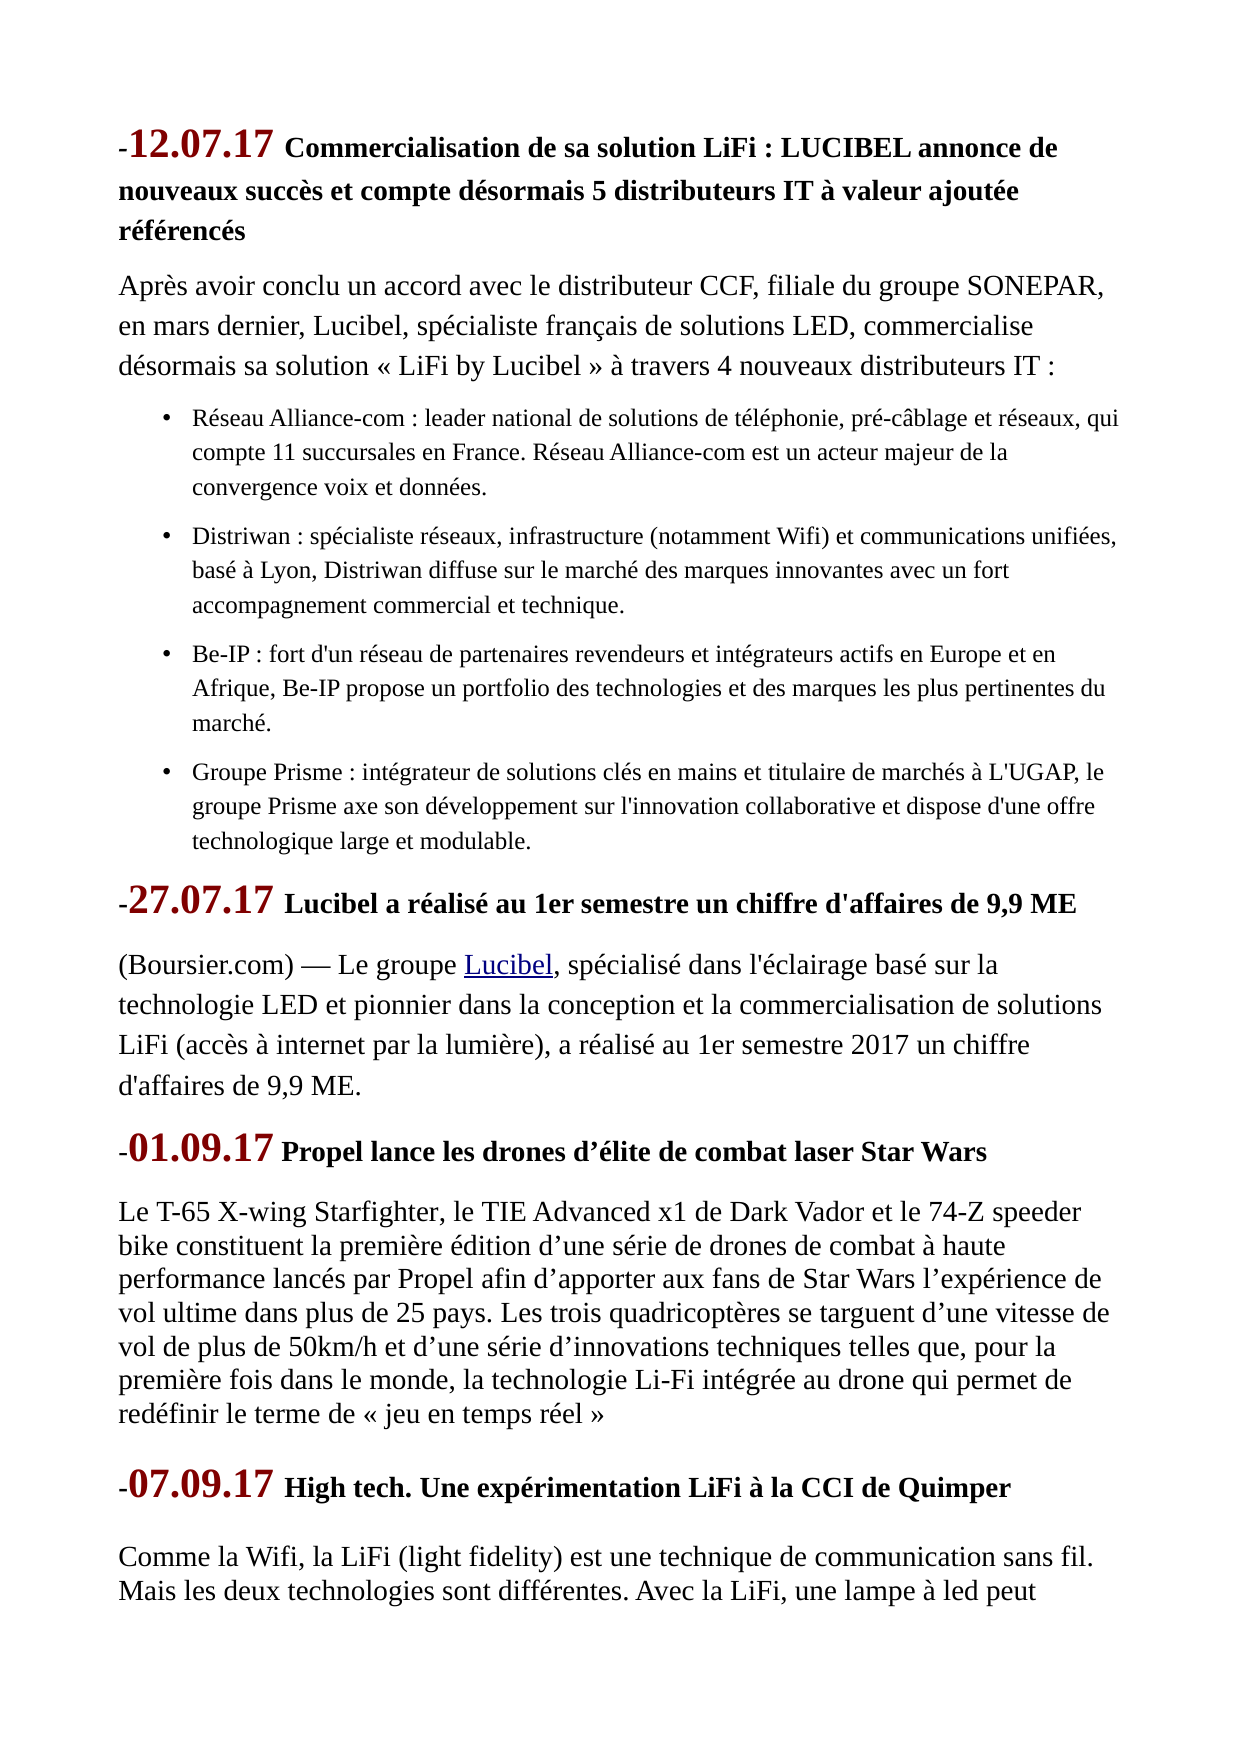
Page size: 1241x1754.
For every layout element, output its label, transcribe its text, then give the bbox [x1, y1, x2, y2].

text Après avoir conclu un accord avec le distributeur CCF, filiale du groupe SONEPAR, en mars dernier, Lucibel, spécialiste français de solutions LED, commercialise désormais sa solution « LiFi by Lucibel » à travers 4 nouveaux distributeurs IT : [118, 268, 1122, 382]
list Réseau Alliance-com : leader national de solutions de téléphonie, pré-câblage et réseaux, qui compte 11 succursales en France. Réseau Alliance-com est un acteur majeur de la convergence voix et données. [162, 403, 1122, 501]
text -07.09.17 High tech. Une expérimentation LiFi à la CCI de Quimper [118, 1458, 1122, 1506]
text -12.07.17 Commercialisation de sa solution LiFi : LUCIBEL annonce de nouveaux succès et compte désormais 5 distributeurs IT à valeur ajoutée référencés [118, 118, 1122, 246]
list Groupe Prisme : intégrateur de solutions clés en mains et titulaire de marchés à L'UGAP, le groupe Prisme axe son développement sur l'innovation collaborative et dispose d'une offre technologique large et modulable. [162, 757, 1122, 855]
text (Boursier.com) — Le groupe Lucibel, spécialisé dans l'éclairage basé sur la technologie LED et pionnier dans la conception et la commercialisation de solutions LiFi (accès à internet par la lumière), a réalisé au 1er semestre 2017 un chiffre d'affaires de 9,9 ME. [118, 947, 1122, 1101]
text Le T-65 X-wing Starfighter, le TIE Advanced x1 de Dark Vador et le 74-Z speeder bike constituent la première édition d’une série de drones de combat à haute performance lancés par Propel afin d’apporter aux fans de Star Wars l’expérience de vol ultime dans plus de 25 pays. Les trois quadricoptères se targuent d’une vitesse de vol de plus de 50km/h et d’une série d’innovations techniques telles que, pour la première fois dans le monde, la technologie Li-Fi intégrée au drone qui permet de redéfinir le terme de « jeu en temps réel » [118, 1194, 1122, 1429]
text Comme la Wifi, la LiFi (light fidelity) est une technique de communication sans fil. Mais les deux technologies sont différentes. Avec la LiFi, une lampe à led peut [118, 1506, 1122, 1607]
list Distriwan : spécialiste réseaux, infrastructure (notamment Wifi) et communications unifiées, basé à Lyon, Distriwan diffuse sur le marché des marques innovantes avec un fort accompagnement commercial et technique. [162, 521, 1122, 619]
text -01.09.17 Propel lance les drones d’élite de combat laser Star Wars [118, 1122, 1122, 1170]
text -27.07.17 Lucibel a réalisé au 1er semestre un chiffre d'affaires de 9,9 ME [118, 875, 1122, 923]
list Be-IP : fort d'un réseau de partenaires revendeurs et intégrateurs actifs en Europe et en Afrique, Be-IP propose un portfolio des technologies et des marques les plus pertinentes du marché. [162, 639, 1122, 737]
